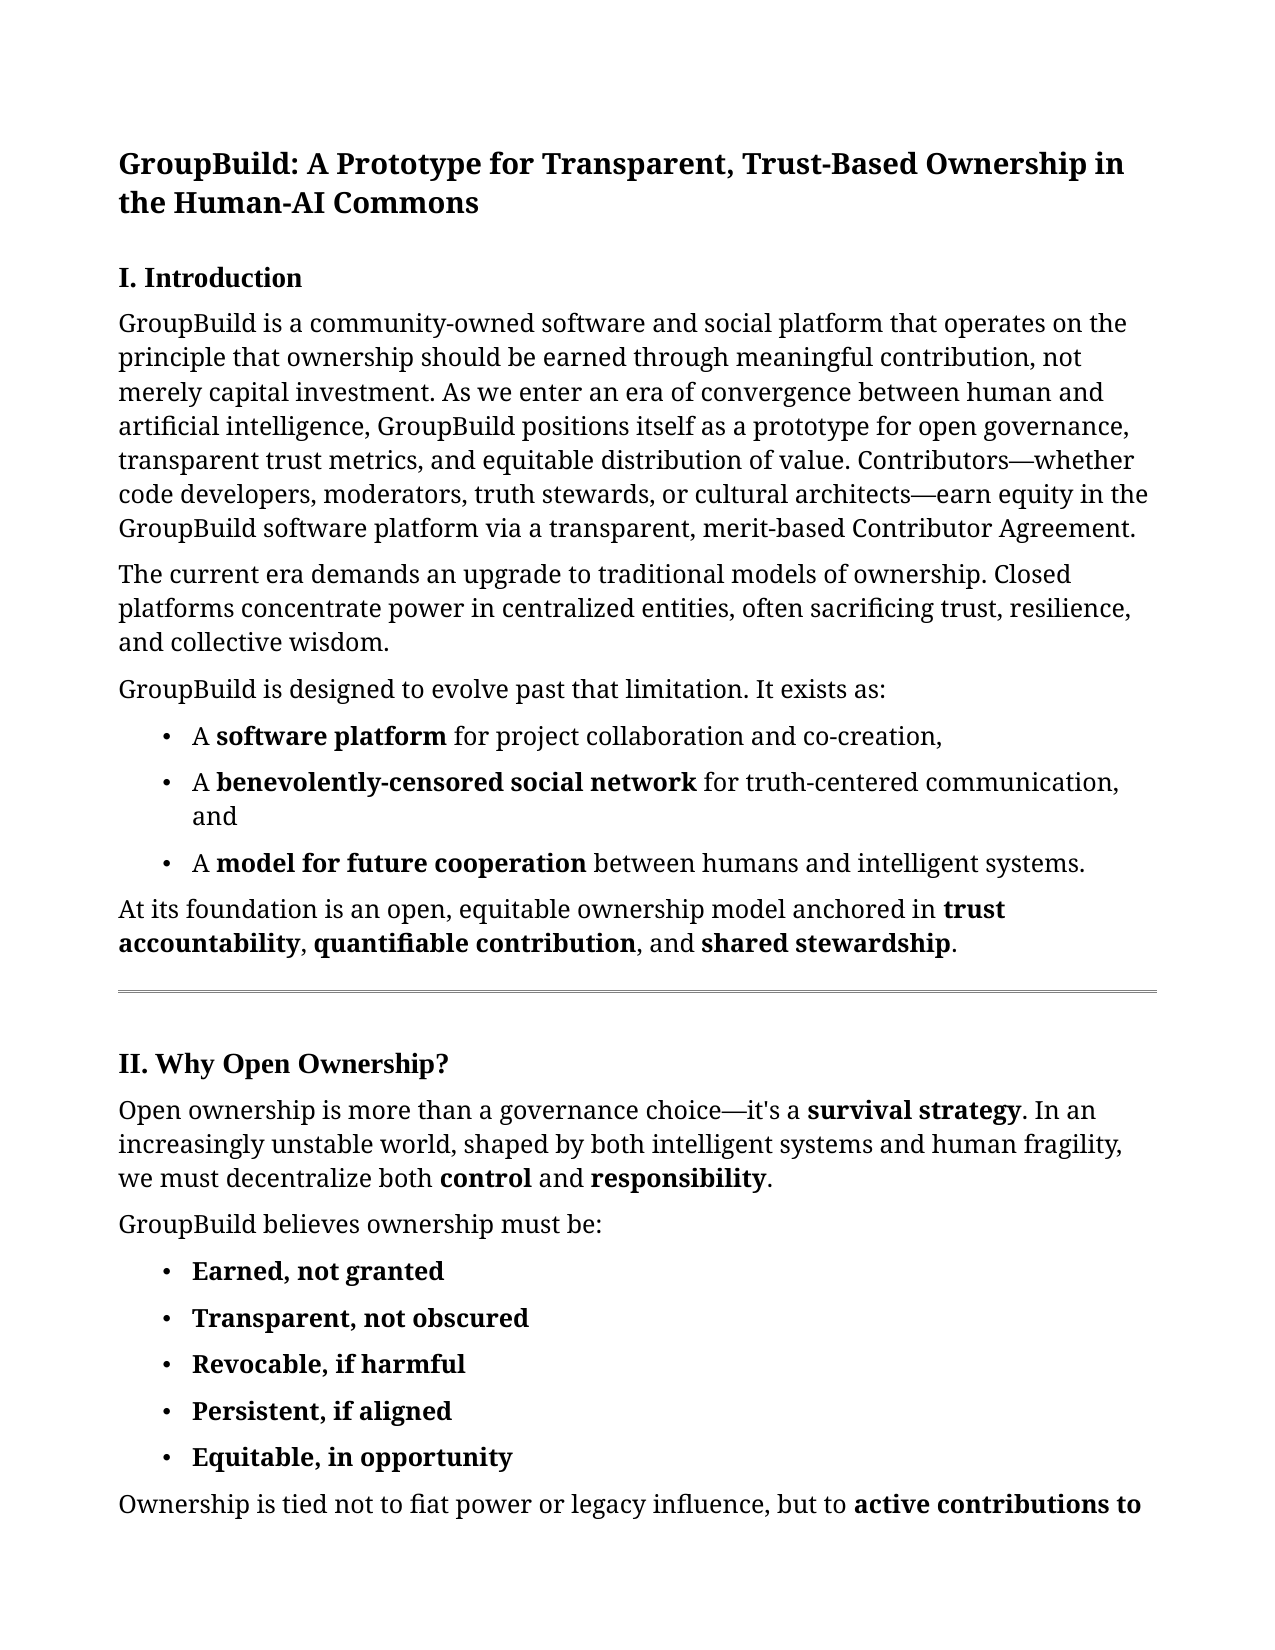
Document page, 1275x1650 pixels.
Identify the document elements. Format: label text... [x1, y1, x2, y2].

list A benevolently-censored social network for truth-centered communication, and [162, 765, 1157, 833]
list Persistent, if aligned [162, 1393, 1157, 1427]
list Transparent, not obscured [162, 1300, 1157, 1334]
list Earned, not granted [162, 1254, 1157, 1288]
list Revocable, if harmful [162, 1347, 1157, 1381]
list A model for future cooperation between humans and intelligent systems. [162, 845, 1157, 879]
list A software platform for project collaboration and co-creation, [162, 718, 1157, 752]
text GroupBuild is a community-owned software and social platform that operates on the principle that ownership should be earned through meaningful contribution, not merely capital investment. As we enter an era of convergence between human and artificial intelligence, GroupBuild positions itself as a prototype for open governance, transparent trust metrics, and equitable distribution of value. Contributors—whether code developers, moderators, truth stewards, or cultural architects—earn equity in the GroupBuild software platform via a transparent, merit-based Contributor Agreement. [118, 306, 1157, 544]
text Ownership is tied not to fiat power or legacy influence, but to active contributions to [118, 1487, 1157, 1521]
text At its foundation is an open, equitable ownership model anchored in trust accountability, quantifiable contribution, and shared stewardship. [118, 892, 1157, 960]
subtitle II. Why Open Ownership? [118, 1046, 1157, 1080]
list Equitable, in opportunity [162, 1440, 1157, 1474]
text The current era demands an upgrade to traditional models of ownership. Closed platforms concentrate power in centralized entities, often sacrificing trust, resilience, and collective wisdom. [118, 557, 1157, 659]
subtitle I. Introduction [118, 260, 1157, 293]
text Open ownership is more than a governance choice—it's a survival strategy. In an increasingly unstable world, shaped by both intelligent systems and human fragility, we must decentralize both control and responsibility. [118, 1092, 1157, 1195]
subtitle GroupBuild: A Prototype for Transparent, Trust-Based Ownership in the Human-AI Commons [118, 143, 1157, 222]
text GroupBuild believes ownership must be: [118, 1207, 1157, 1241]
text GroupBuild is designed to evolve past that limitation. It exists as: [118, 672, 1157, 706]
